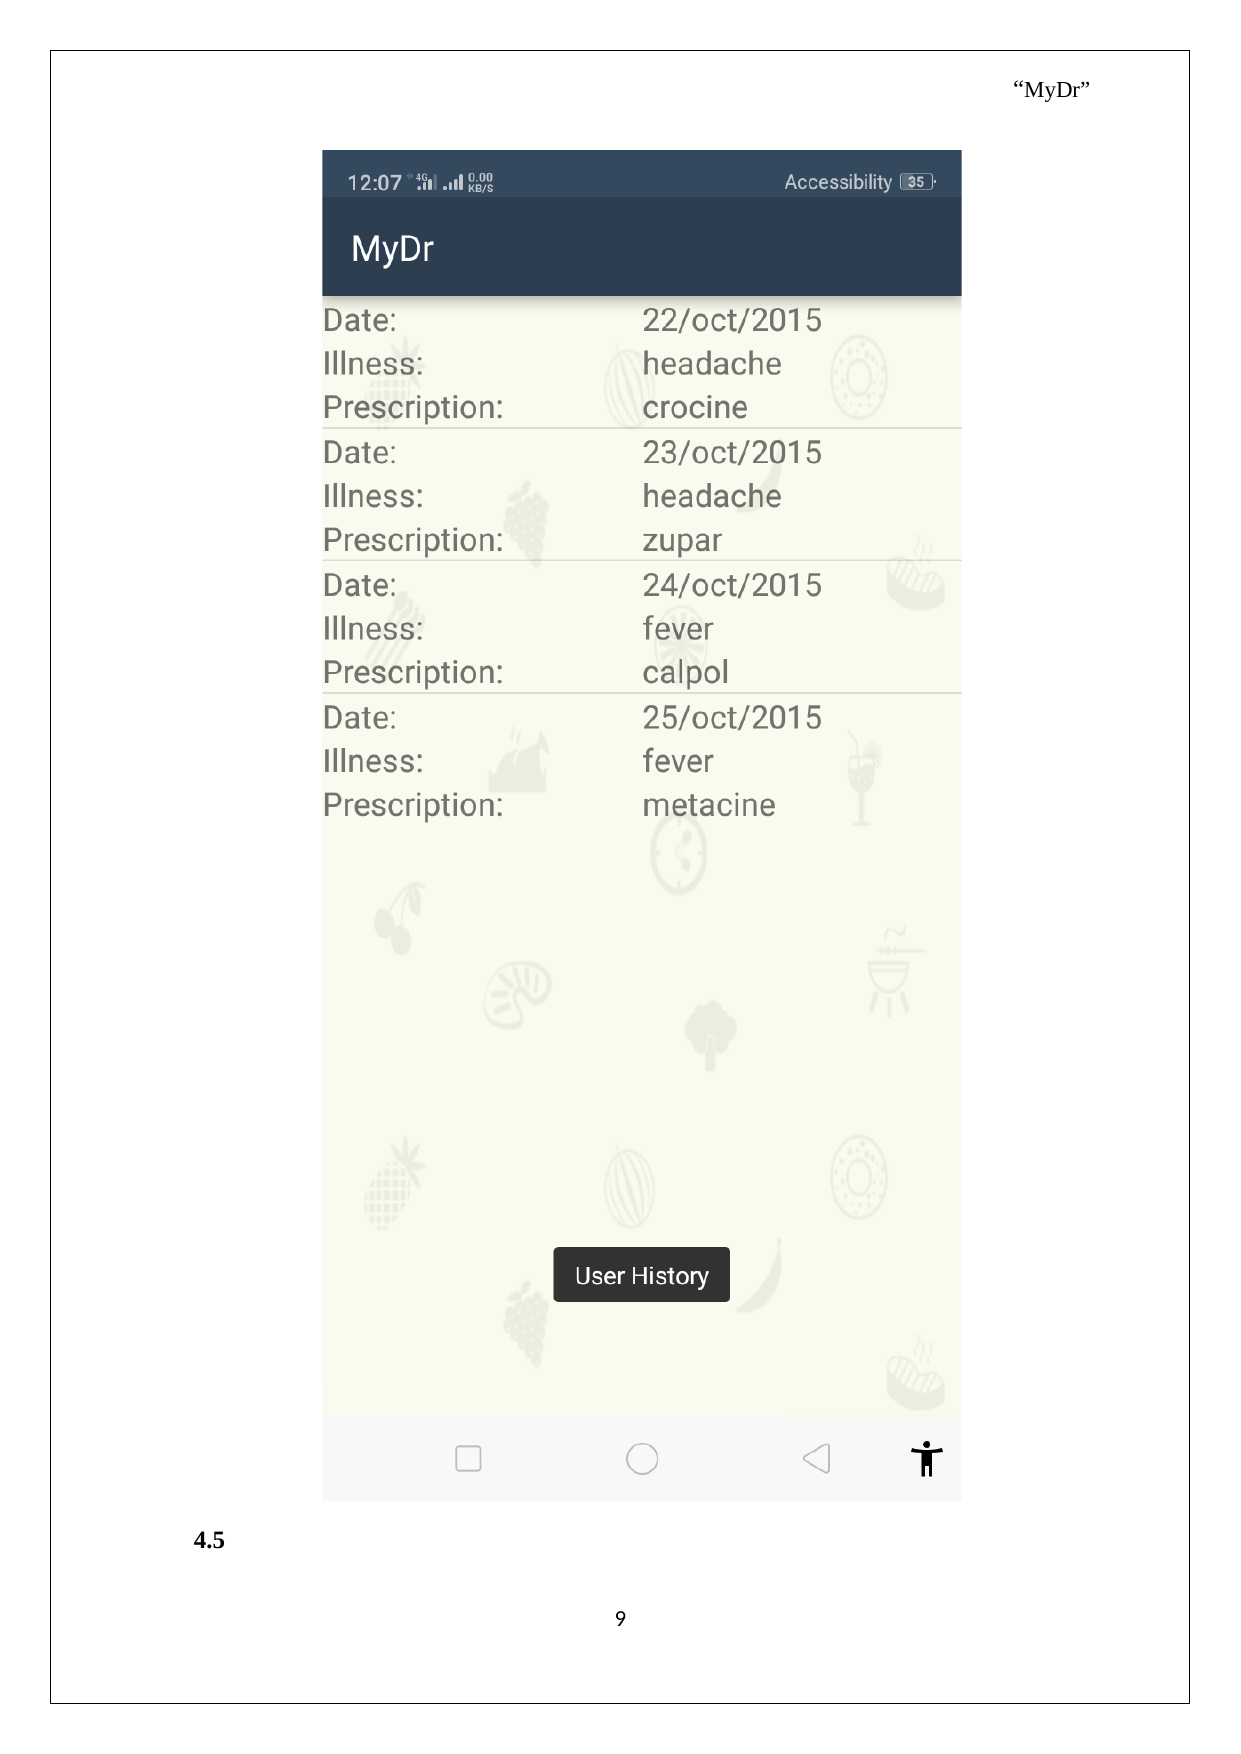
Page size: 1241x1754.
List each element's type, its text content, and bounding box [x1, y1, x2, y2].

list 4.5 [194, 1525, 1090, 1554]
